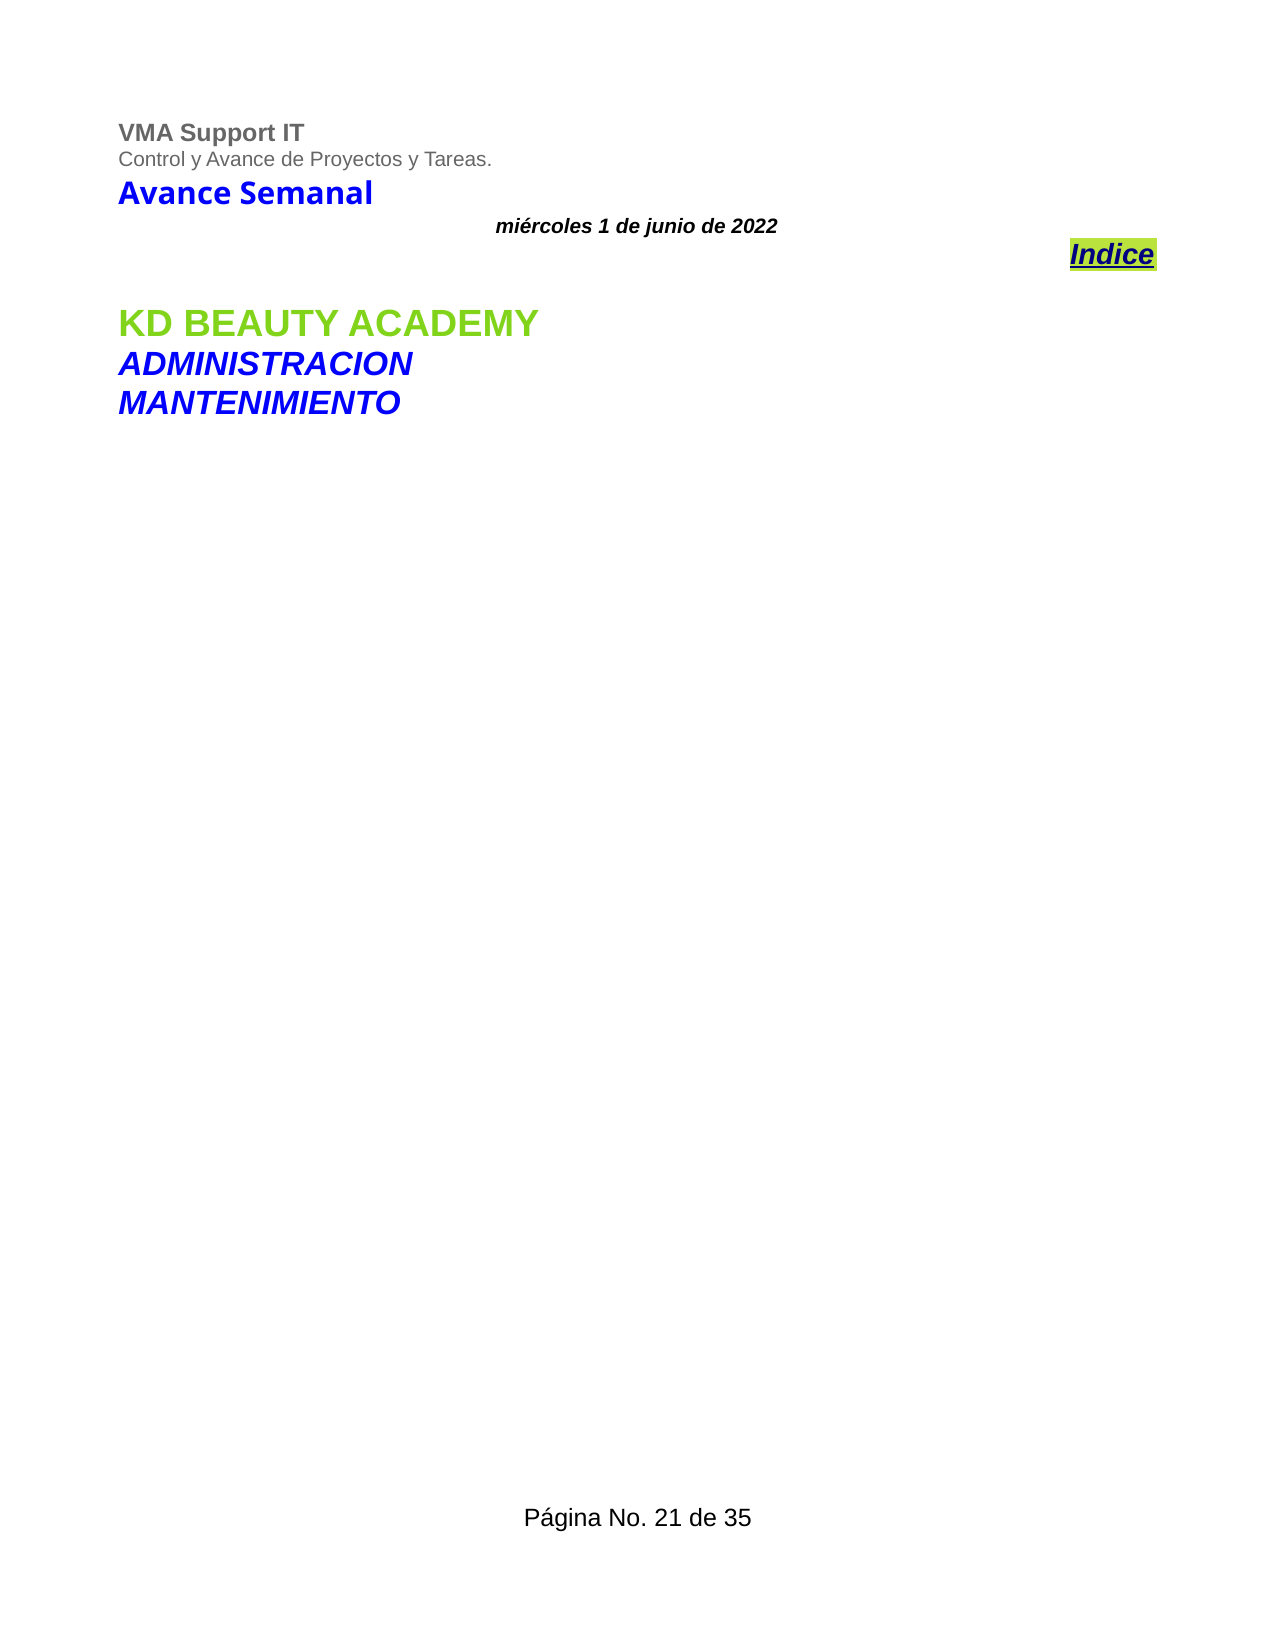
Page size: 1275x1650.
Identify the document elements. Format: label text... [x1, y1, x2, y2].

subtitle KD BEAUTY ACADEMY [118, 300, 1157, 344]
subtitle MANTENIMIENTO [118, 383, 1157, 421]
subtitle ADMINISTRACION [118, 344, 1157, 383]
